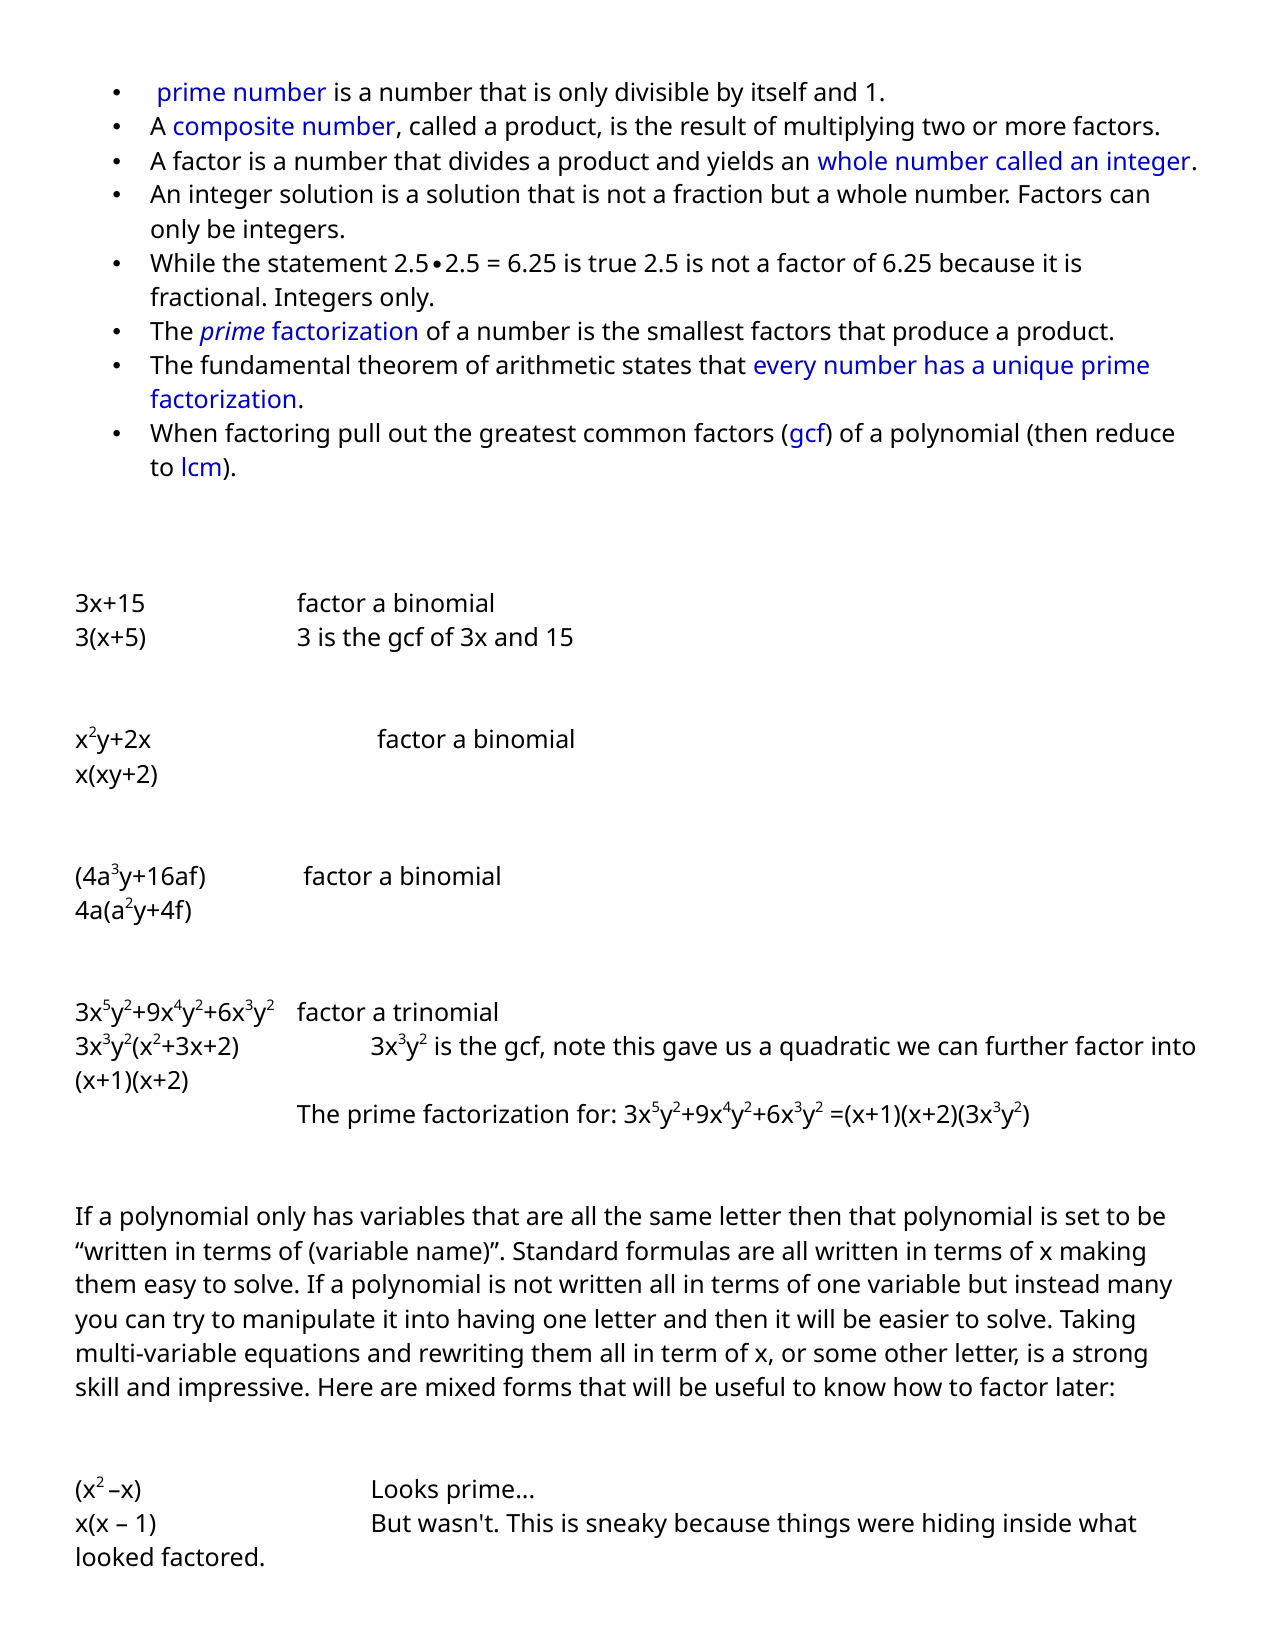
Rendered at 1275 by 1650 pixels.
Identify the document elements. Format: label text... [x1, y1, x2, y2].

text (4a3y+16af) factor a binomial [75, 858, 1200, 892]
text x(xy+2) [75, 756, 1200, 790]
list An integer solution is a solution that is not a fraction but a whole number. Factors can only be integers. [112, 177, 1200, 245]
text 3(x+5) 3 is the gcf of 3x and 15 [75, 620, 1200, 654]
list When factoring pull out the greatest common factors (gcf) of a polynomial (then reduce to lcm). [112, 416, 1200, 484]
text x(x – 1) But wasn't. This is sneaky because things were hiding inside what looked factored. [75, 1506, 1200, 1574]
text If a polynomial only has variables that are all the same letter then that polynomial is set to be “written in terms of (variable name)”. Standard formulas are all written in terms of x making them easy to solve. If a polynomial is not written all in terms of one variable but instead many you can try to manipulate it into having one letter and then it will be easier to solve. Taking multi-variable equations and rewriting them all in term of x, or some other letter, is a strong skill and impressive. Here are mixed forms that will be useful to know how to factor later: [75, 1199, 1200, 1403]
text The prime factorization for: 3x5y2+9x4y2+6x3y2 =(x+1)(x+2)(3x3y2) [75, 1097, 1200, 1131]
list The fundamental theorem of arithmetic states that every number has a unique prime factorization. [112, 347, 1200, 416]
text 3x5y2+9x4y2+6x3y2 factor a trinomial [75, 995, 1200, 1029]
text 3x+15 factor a binomial [75, 586, 1200, 620]
list A composite number, called a product, is the result of multiplying two or more factors. [112, 109, 1200, 143]
list prime number is a number that is only divisible by itself and 1. [112, 75, 1200, 109]
text x2y+2x factor a binomial [75, 722, 1200, 756]
text 4a(a2y+4f) [75, 892, 1200, 927]
list While the statement 2.5∙2.5 = 6.25 is true 2.5 is not a factor of 6.25 because it is fractional. Integers only. [112, 245, 1200, 313]
text (x2 –x) Looks prime... [75, 1472, 1200, 1506]
text 3x3y2(x2+3x+2) 3x3y2 is the gcf, note this gave us a quadratic we can further factor into (x+1)(x+2) [75, 1029, 1200, 1097]
list A factor is a number that divides a product and yields an whole number called an integer. [112, 143, 1200, 177]
list The prime factorization of a number is the smallest factors that produce a product. [112, 313, 1200, 347]
